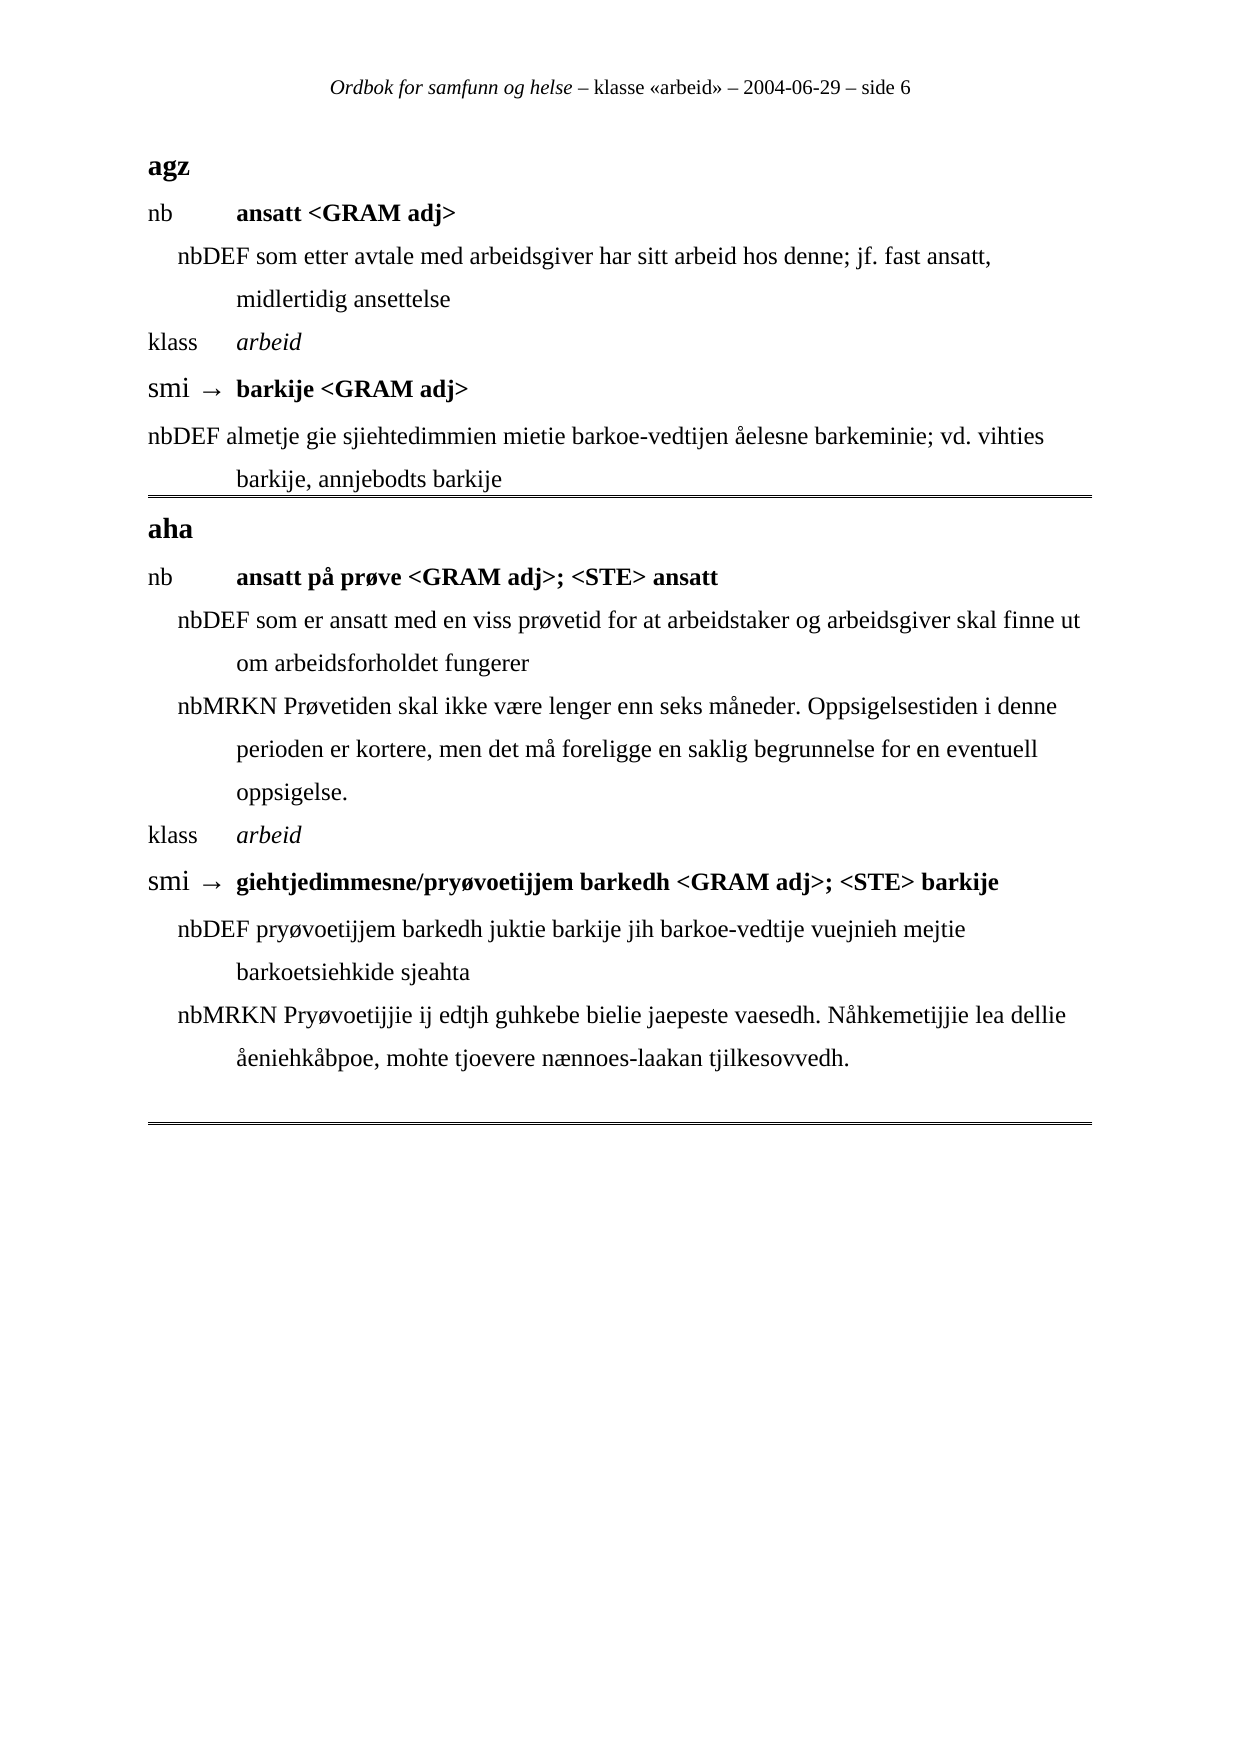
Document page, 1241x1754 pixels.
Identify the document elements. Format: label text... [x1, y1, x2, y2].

text nbDEF som etter avtale med arbeidsgiver har sitt arbeid hos denne; jf. fast ansatt, midlertidig ansettelse [177, 241, 1092, 313]
text nbDEF almetje gie sjiehtedimmien mietie barkoe-vedtijen åelesne barkeminie; vd. vihties barkije, annjebodts barkije [148, 421, 1092, 495]
text nbDEF pryøvoetijjem barkedh juktie barkije jih barkoe-vedtije vuejnieh mejtie barkoetsiehkide sjeahta [177, 914, 1092, 986]
text smi → barkije <GRAM adj> [148, 370, 1092, 404]
text klass arbeid [148, 327, 1092, 356]
text nbMRKN Prøvetiden skal ikke være lenger enn seks måneder. Oppsigelsestiden i denne perioden er kortere, men det må foreligge en saklig begrunnelse for en eventuell oppsigelse. [177, 691, 1092, 806]
text nbMRKN Pryøvoetijjie ij edtjh guhkebe bielie jaepeste vaesedh. Nåhkemetijjie lea dellie åeniehkåbpoe, mohte tjoevere nænnoes-laakan tjilkesovvedh. [177, 1000, 1092, 1072]
text nbDEF som er ansatt med en viss prøvetid for at arbeidstaker og arbeidsgiver skal finne ut om arbeidsforholdet fungerer [177, 605, 1092, 677]
text smi → giehtjedimmesne/pryøvoetijjem barkedh <GRAM adj>; <STE> barkije [148, 863, 1092, 897]
text aha [148, 511, 1092, 545]
text agz [148, 148, 1092, 181]
text nb ansatt på prøve <GRAM adj>; <STE> ansatt [148, 562, 1092, 590]
text nb ansatt <GRAM adj> [148, 198, 1092, 227]
text klass arbeid [148, 820, 1092, 849]
